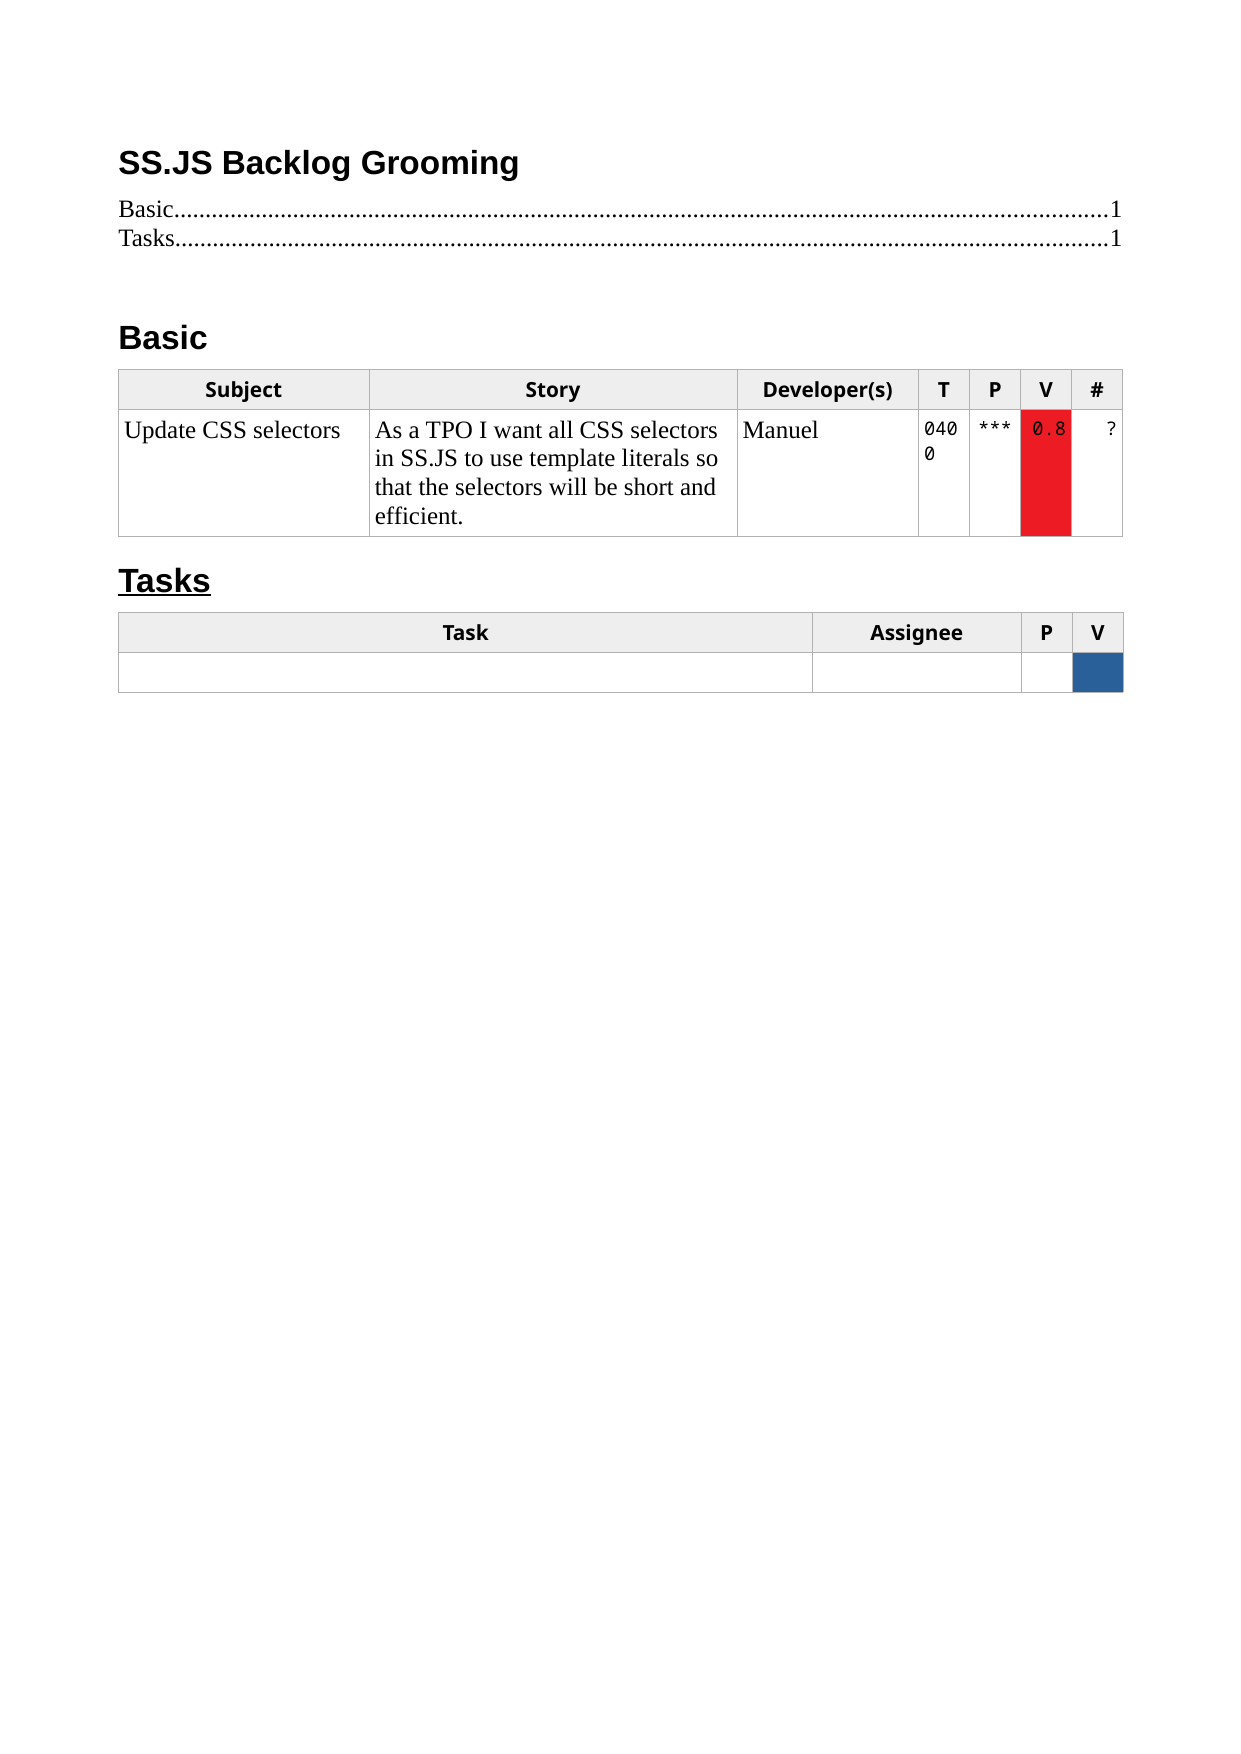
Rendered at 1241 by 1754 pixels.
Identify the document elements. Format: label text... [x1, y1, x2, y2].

subtitle Tasks [118, 561, 1122, 599]
table_header V [1073, 613, 1123, 652]
table_cell [1073, 653, 1123, 692]
subtitle SS.JS Backlog Grooming [118, 143, 1122, 182]
table_cell Update CSS selectors [119, 410, 369, 536]
table_cell ? [1072, 410, 1122, 536]
table_cell [1022, 653, 1072, 692]
table_header T [919, 370, 969, 409]
subtitle Basic [118, 318, 1122, 356]
table_header Task [119, 613, 812, 652]
table_cell [813, 653, 1021, 692]
table_header V [1021, 370, 1071, 409]
table_header P [1022, 613, 1072, 652]
table_header Developer(s) [738, 370, 918, 409]
table_cell [119, 653, 812, 692]
table_cell 0.8 [1021, 410, 1071, 536]
table_cell Manuel [738, 410, 918, 536]
table_header Story [370, 370, 737, 409]
table_header P [970, 370, 1020, 409]
table_cell As a TPO I want all CSS selectors in SS.JS to use template literals so that the selectors will be short and efficient. [370, 410, 737, 536]
table_header # [1072, 370, 1122, 409]
table_header Assignee [813, 613, 1021, 652]
table_cell 0400 [919, 410, 969, 536]
table_header Subject [119, 370, 369, 409]
text Basic 1 [118, 194, 1122, 223]
table_cell *** [970, 410, 1020, 536]
text Tasks 1 [118, 223, 1122, 252]
